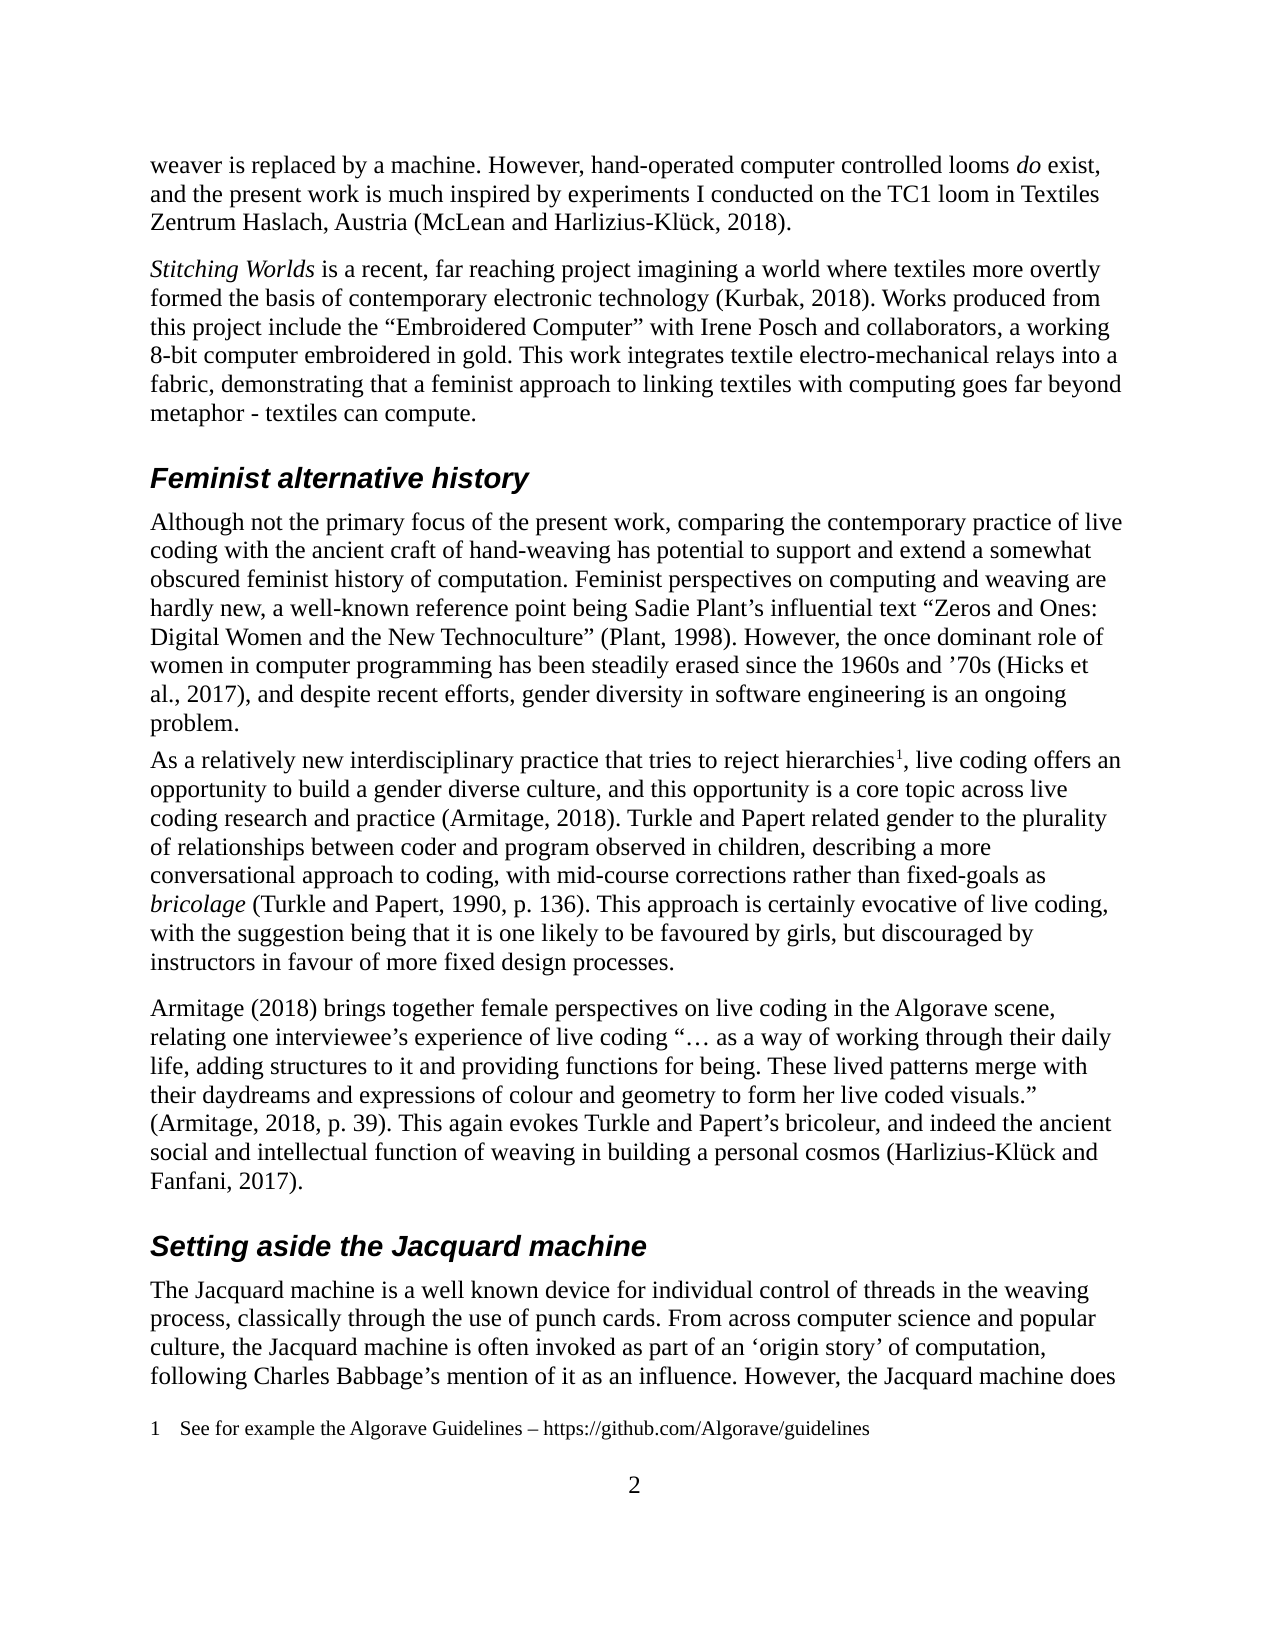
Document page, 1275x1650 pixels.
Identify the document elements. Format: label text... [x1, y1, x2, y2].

text weaver is replaced by a machine. However, hand-operated computer controlled looms do exist, and the present work is much inspired by experiments I conducted on the TC1 loom in Textiles Zentrum Haslach, Austria (McLean and Harlizius-Klück, 2018). [150, 150, 1125, 236]
text As a relatively new interdisciplinary practice that tries to reject hierarchies, live coding offers an opportunity to build a gender diverse culture, and this opportunity is a core topic across live coding research and practice (Armitage, 2018). Turkle and Papert related gender to the plurality of relationships between coder and program observed in children, describing a more conversational approach to coding, with mid-course corrections rather than fixed-goals as bricolage (Turkle and Papert, 1990, p. 136). This approach is certainly evocative of live coding, with the suggestion being that it is one likely to be favoured by girls, but discouraged by instructors in favour of more fixed design processes. [150, 746, 1125, 976]
text Although not the primary focus of the present work, comparing the contemporary practice of live coding with the ancient craft of hand-weaving has potential to support and extend a somewhat obscured feminist history of computation. Feminist perspectives on computing and weaving are hardly new, a well-known reference point being Sadie Plant’s influential text “Zeros and Ones: Digital Women and the New Technoculture” (Plant, 1998). However, the once dominant role of women in computer programming has been steadily erased since the 1960s and ’70s (Hicks et al., 2017), and despite recent efforts, gender diversity in software engineering is an ongoing problem. [150, 507, 1125, 737]
text Armitage (2018) brings together female perspectives on live coding in the Algorave scene, relating one interviewee’s experience of live coding “… as a way of working through their daily life, adding structures to it and providing functions for being. These lived patterns merge with their daydreams and expressions of colour and geometry to form her live coded visuals.” (Armitage, 2018, p. 39). This again evokes Turkle and Papert’s bricoleur, and indeed the ancient social and intellectual function of weaving in building a personal cosmos (Harlizius-Klück and Fanfani, 2017). [150, 993, 1125, 1195]
subtitle Feminist alternative history [150, 461, 1125, 494]
subtitle Setting aside the Jacquard machine [150, 1229, 1125, 1262]
text Stitching Worlds is a recent, far reaching project imagining a world where textiles more overtly formed the basis of contemporary electronic technology (Kurbak, 2018). Works produced from this project include the “Embroidered Computer” with Irene Posch and collaborators, a working 8-bit computer embroidered in gold. This work integrates textile electro-mechanical relays into a fabric, demonstrating that a feminist approach to linking textiles with computing goes far beyond metaphor - textiles can compute. [150, 254, 1125, 427]
text See for example the Algorave Guidelines – https://github.com/Algorave/guidelines [150, 1416, 1125, 1440]
text The Jacquard machine is a well known device for individual control of threads in the weaving process, classically through the use of punch cards. From across computer science and popular culture, the Jacquard machine is often invoked as part of an ‘origin story’ of computation, following Charles Babbage’s mention of it as an influence. However, the Jacquard machine does [150, 1275, 1125, 1390]
